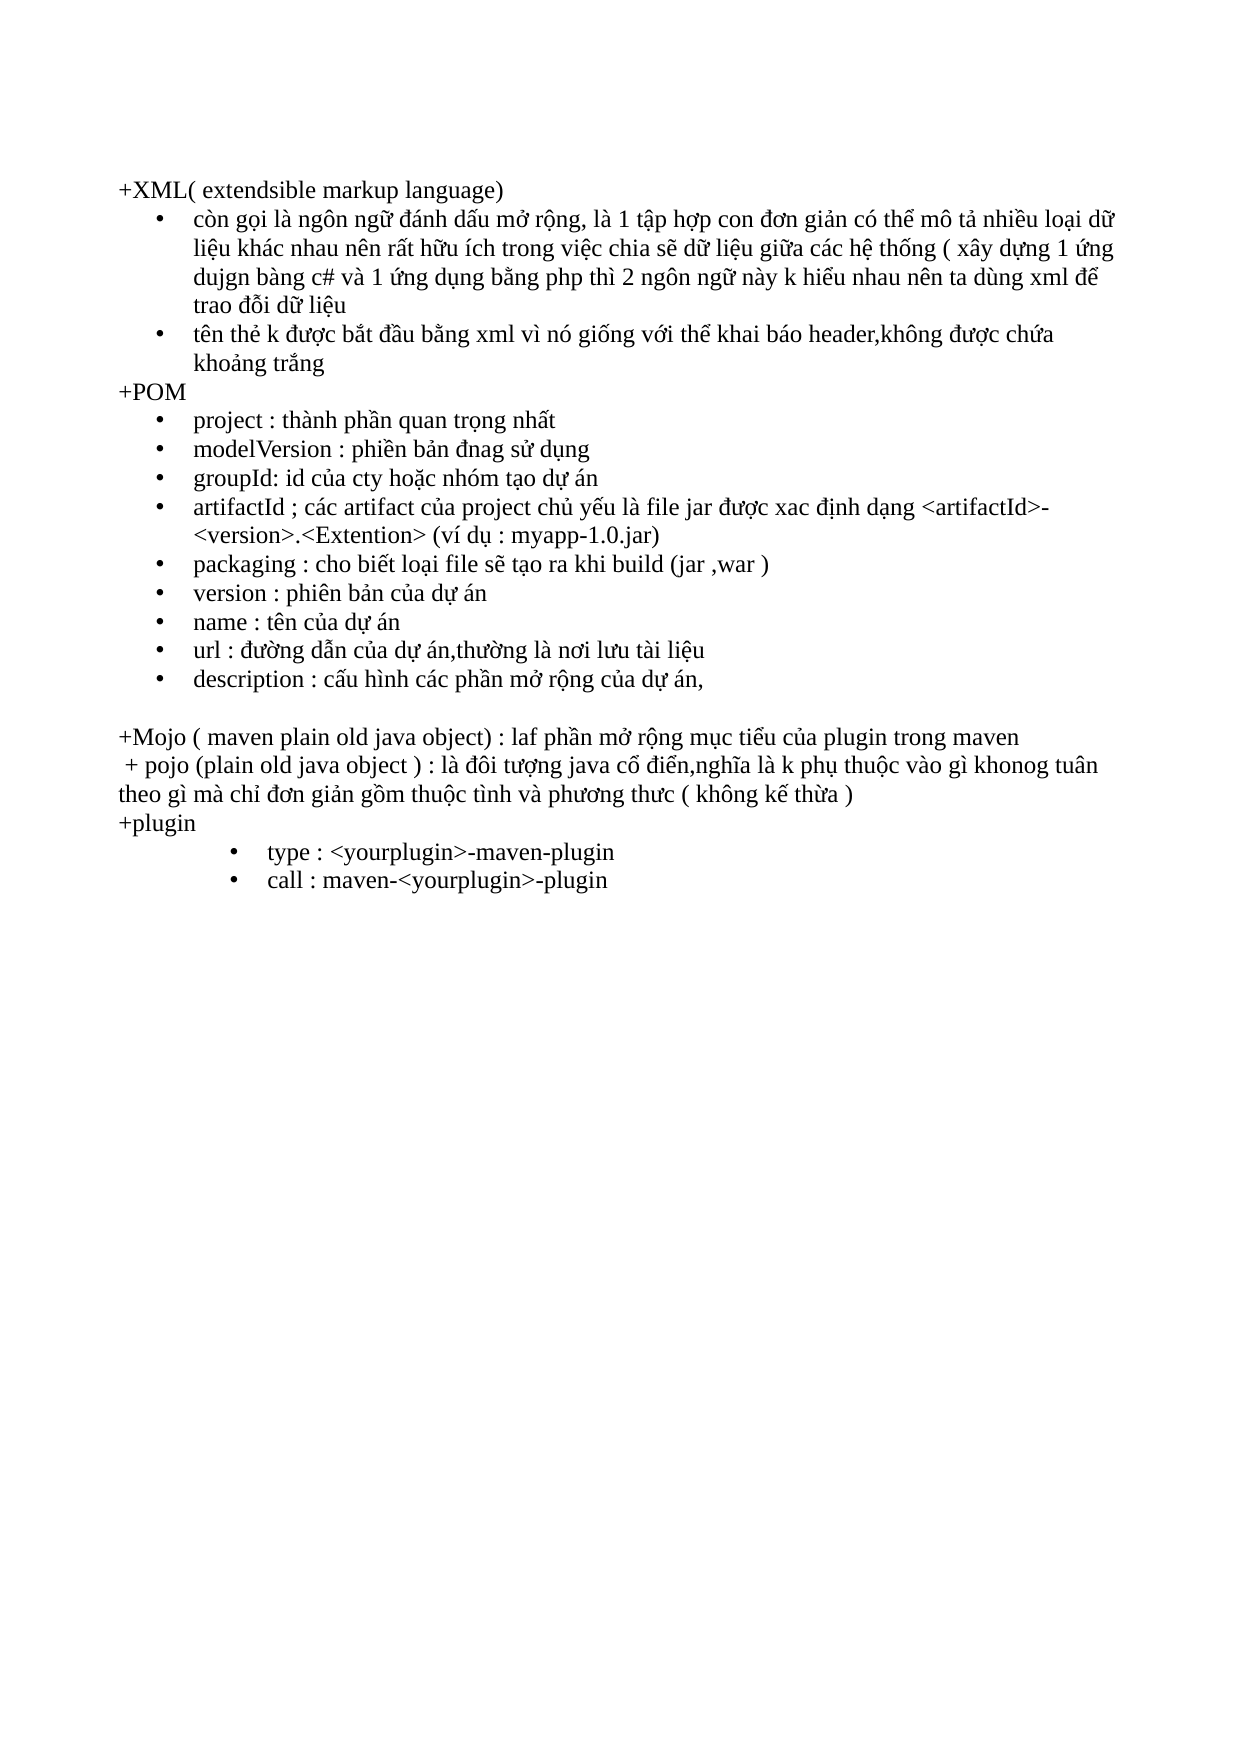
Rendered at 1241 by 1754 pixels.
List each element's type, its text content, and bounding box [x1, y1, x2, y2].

list artifactId ; các artifact của project chủ yếu là file jar được xac định dạng <artifactId>-<version>.<Extention> (ví dụ : myapp-1.0.jar) [156, 492, 1122, 549]
list còn gọi là ngôn ngữ đánh dấu mở rộng, là 1 tập hợp con đơn giản có thể mô tả nhiều loại dữ liệu khác nhau nên rất hữu ích trong việc chia sẽ dữ liệu giữa các hệ thống ( xây dựng 1 ứng dujgn bàng c# và 1 ứng dụng bằng php thì 2 ngôn ngữ này k hiểu nhau nên ta dùng xml để trao đỗi dữ liệu [156, 204, 1122, 319]
list name : tên của dự án [156, 607, 1122, 636]
list packaging : cho biết loại file sẽ tạo ra khi build (jar ,war ) [156, 549, 1122, 578]
list tên thẻ k được bắt đầu bằng xml vì nó giống với thể khai báo header,không được chứa khoảng trắng [156, 319, 1122, 377]
list version : phiên bản của dự án [156, 578, 1122, 607]
list type : <yourplugin>-maven-plugin [229, 837, 1122, 866]
list modelVersion : phiền bản đnag sử dụng [156, 434, 1122, 463]
list description : cấu hình các phần mở rộng của dự án, [156, 664, 1122, 693]
list call : maven-<yourplugin>-plugin [229, 866, 1122, 894]
text +XML( extendsible markup language) [118, 176, 1122, 204]
list url : đường dẫn của dự án,thường là nơi lưu tài liệu [156, 636, 1122, 664]
text +plugin [118, 808, 1122, 837]
text +POM [118, 377, 1122, 406]
list groupId: id của cty hoặc nhóm tạo dự án [156, 463, 1122, 492]
text +Mojo ( maven plain old java object) : laf phần mở rộng mục tiểu của plugin trong maven + pojo (plain old java object ) : là đôi tượng java cổ điển,nghĩa là k phụ thuộc vào gì khonog tuân theo gì mà chỉ đơn giản gồm thuộc tình và phương thưc ( không kế thừa ) [118, 722, 1122, 808]
list project : thành phần quan trọng nhất [156, 406, 1122, 434]
